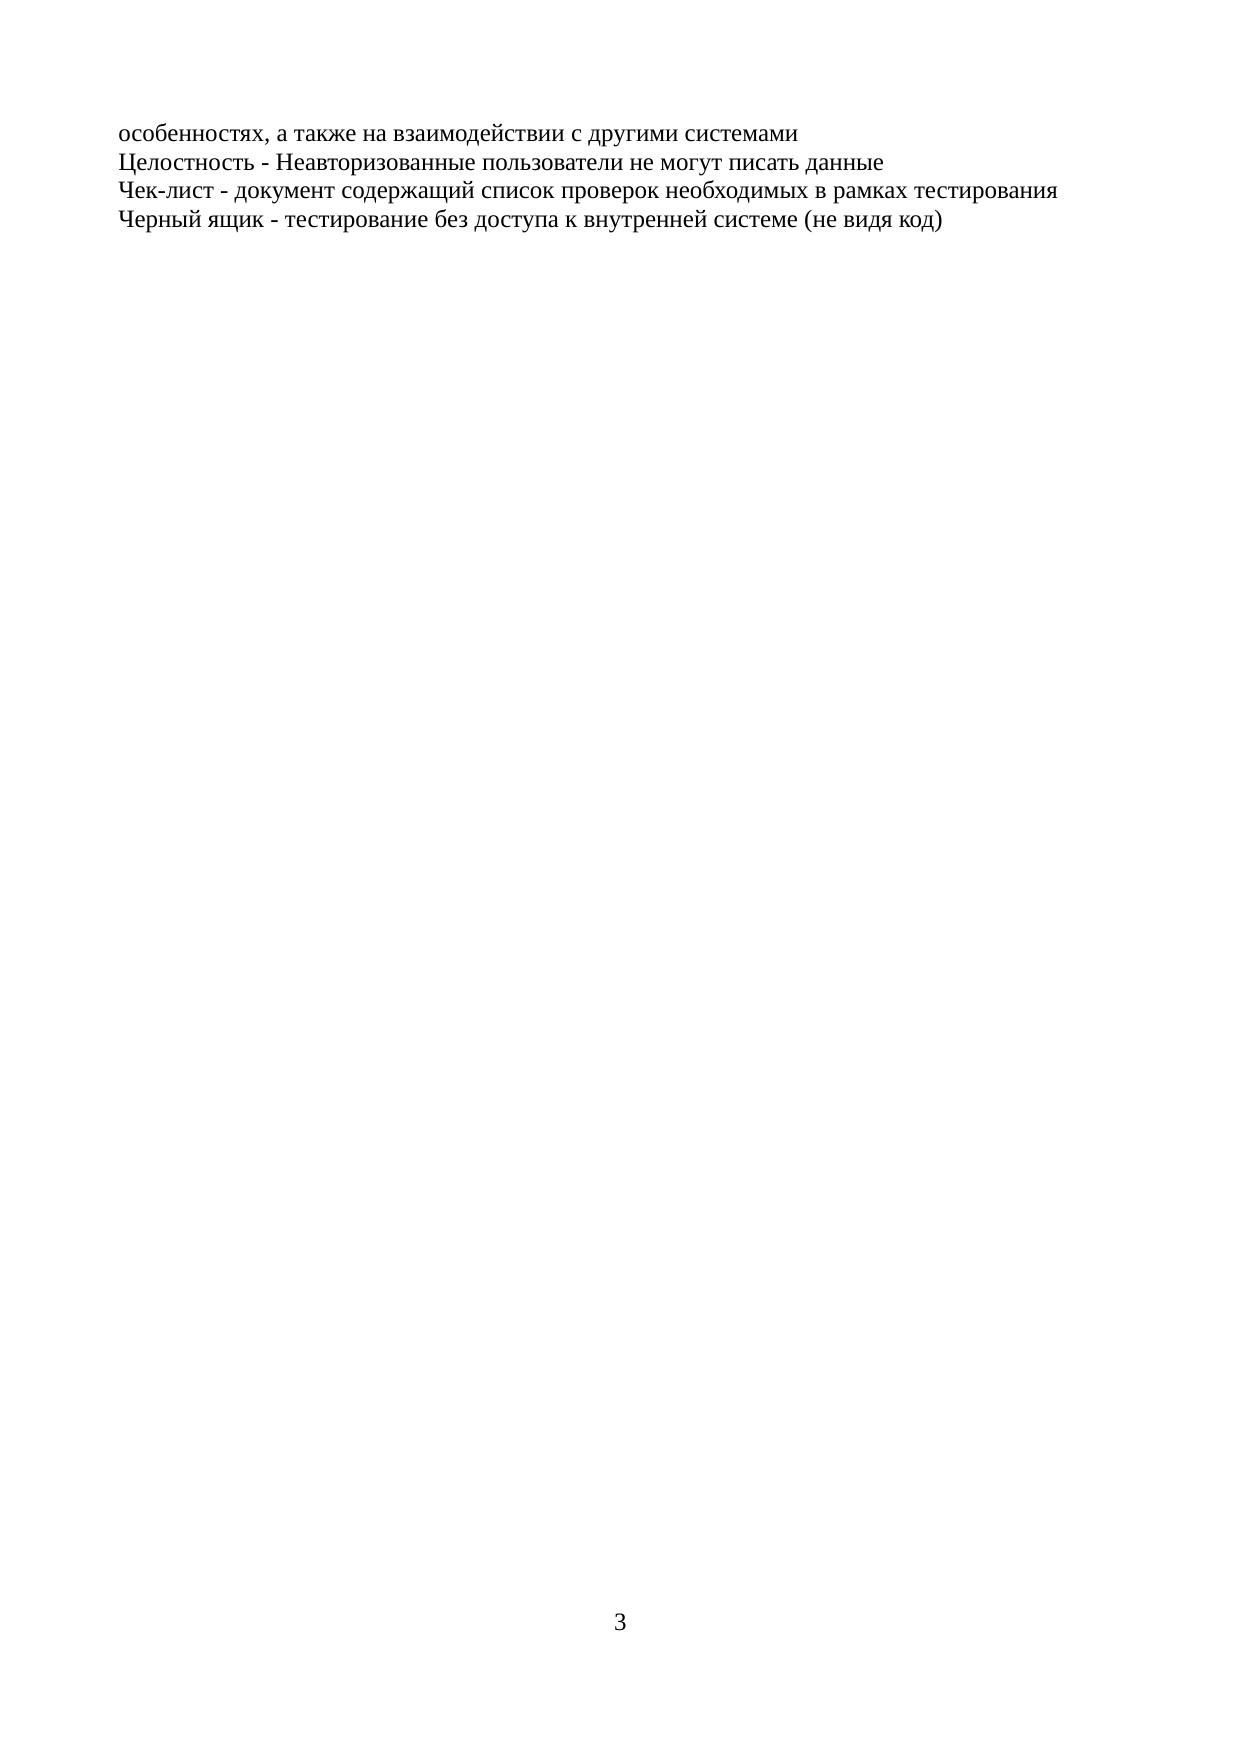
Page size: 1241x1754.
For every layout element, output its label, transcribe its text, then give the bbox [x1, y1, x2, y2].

text особенностях, а также на взаимодействии с другими системами Целостность - Неавторизованные пользователи не могут писать данные Чек-лист - документ содержащий список проверок необходимых в рамках тестирования Черный ящик - тестирование без доступа к внутренней системе (не видя код) [118, 118, 1122, 262]
